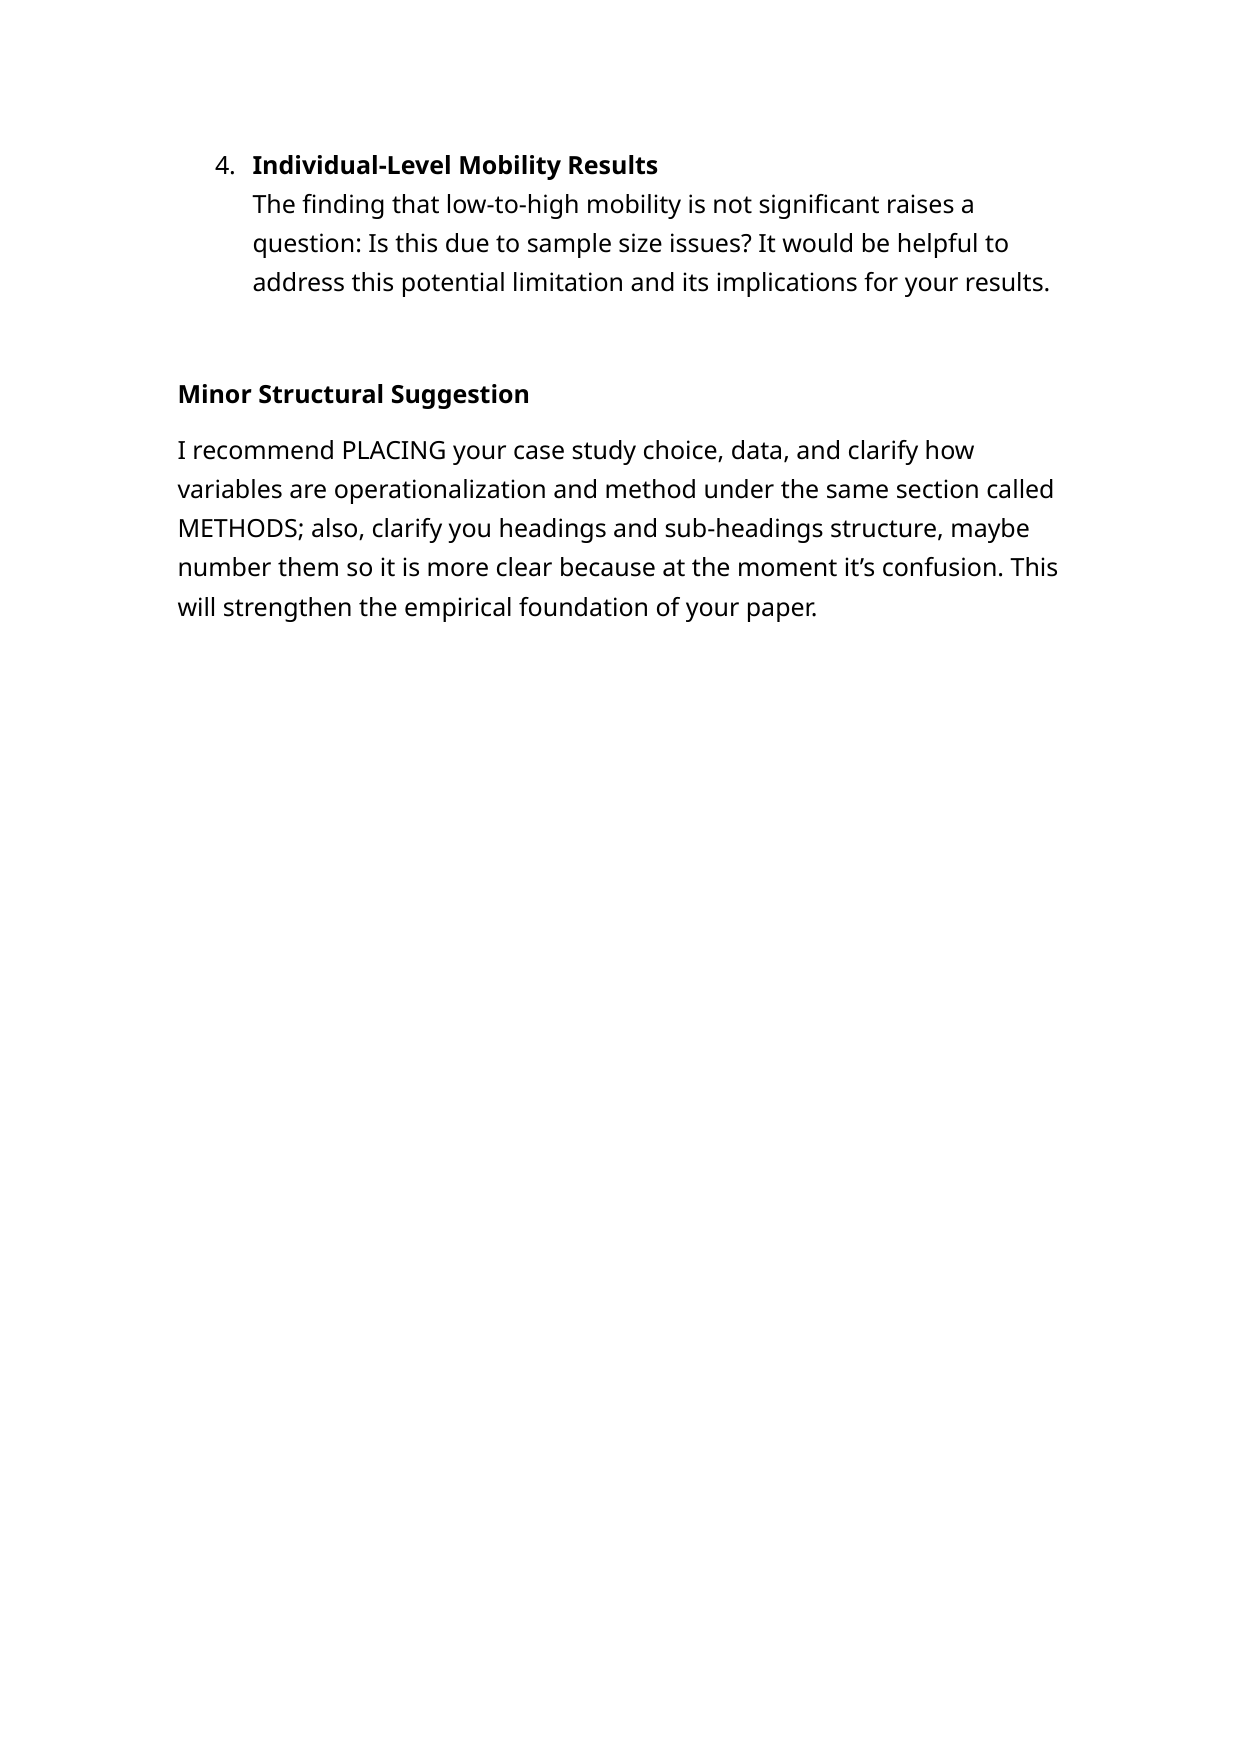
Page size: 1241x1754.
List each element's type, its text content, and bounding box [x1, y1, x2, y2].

text I recommend PLACING your case study choice, data, and clarify how variables are operationalization and method under the same section called METHODS; also, clarify you headings and sub-headings structure, maybe number them so it is more clear because at the moment it’s confusion. This will strengthen the empirical foundation of your paper. [177, 433, 1063, 623]
text Minor Structural Suggestion [177, 377, 1063, 411]
list Individual-Level Mobility Results The finding that low-to-high mobility is not significant raises a question: Is this due to sample size issues? It would be helpful to address this potential limitation and its implications for your results. [215, 148, 1063, 299]
